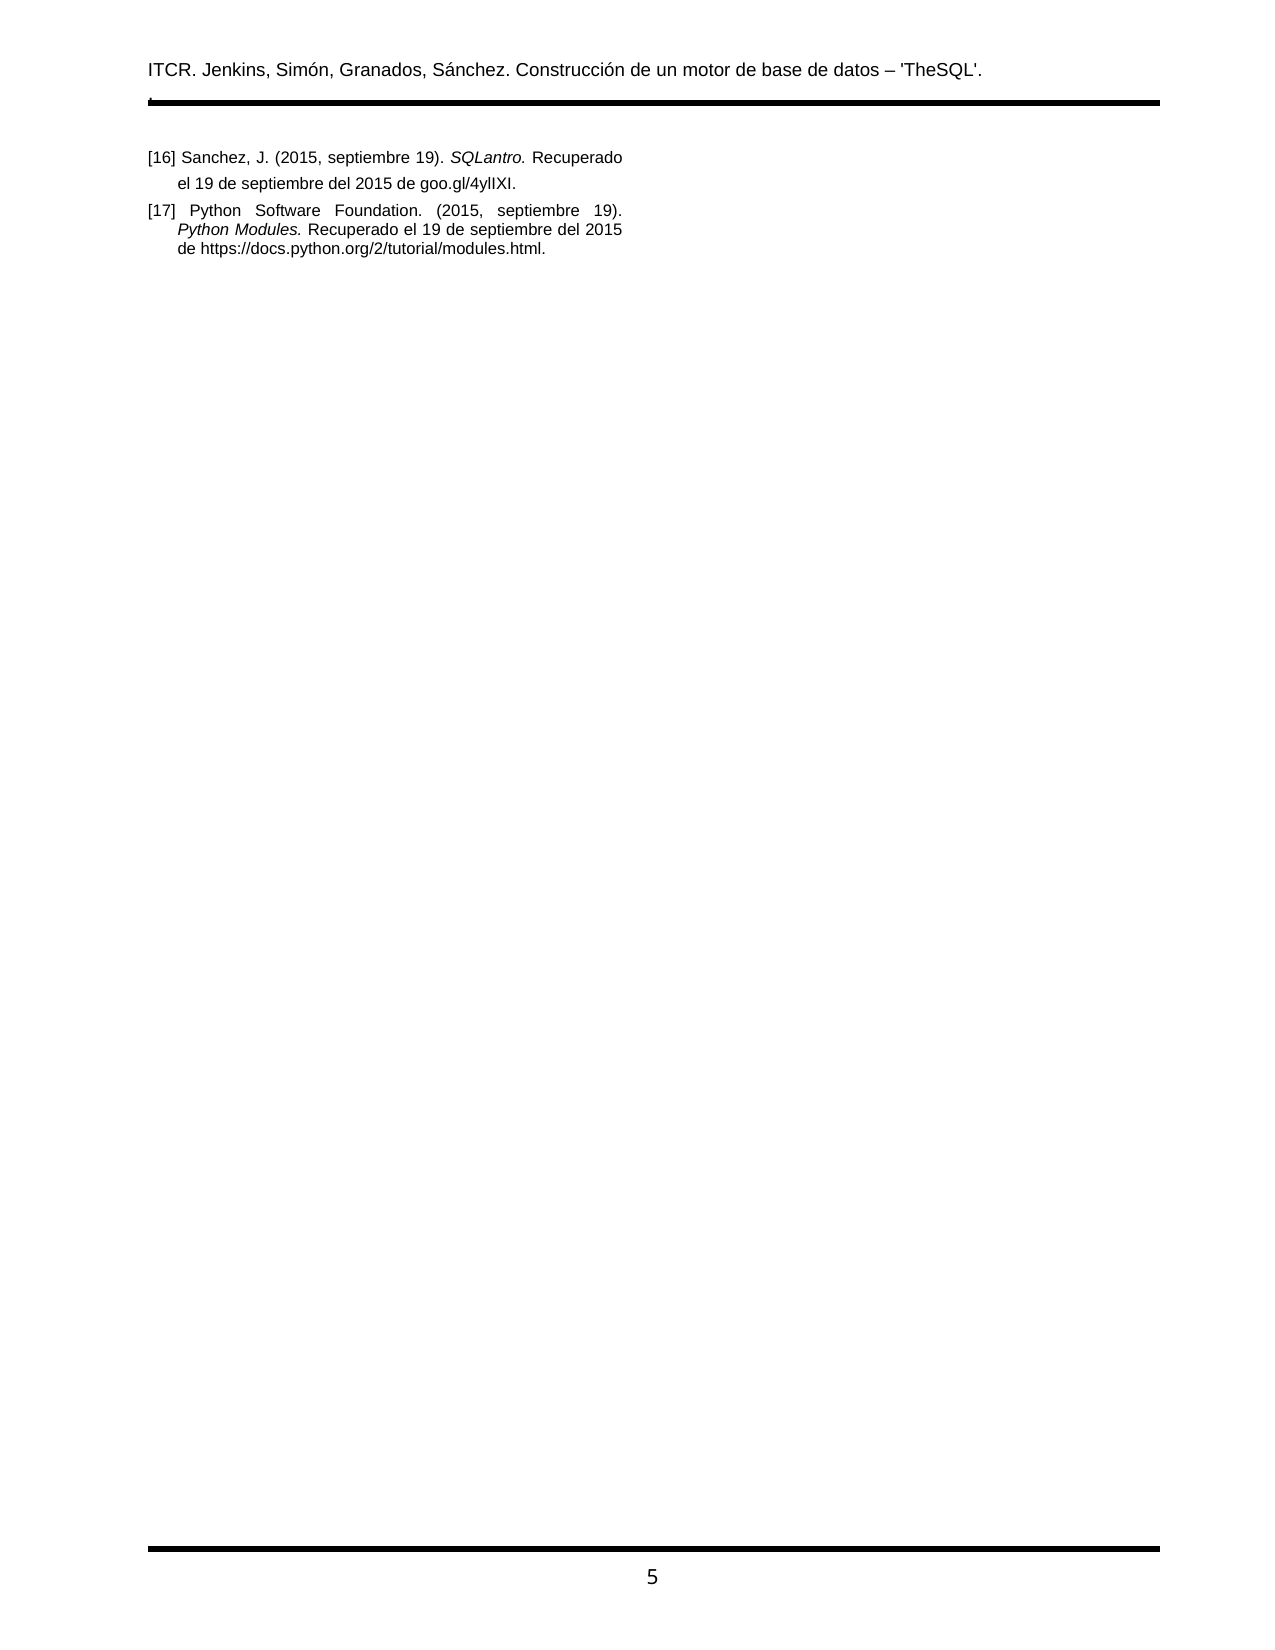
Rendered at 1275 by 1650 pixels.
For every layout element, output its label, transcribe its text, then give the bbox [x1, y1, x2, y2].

text [17] Python Software Foundation. (2015, septiembre 19). Python Modules. Recuperado el 19 de septiembre del 2015 de https://docs.python.org/2/tutorial/modules.html. [148, 200, 622, 258]
text [16] Sanchez, J. (2015, septiembre 19). SQLantro. Recuperado el 19 de septiembre del 2015 de goo.gl/4ylIXI. [148, 148, 622, 193]
